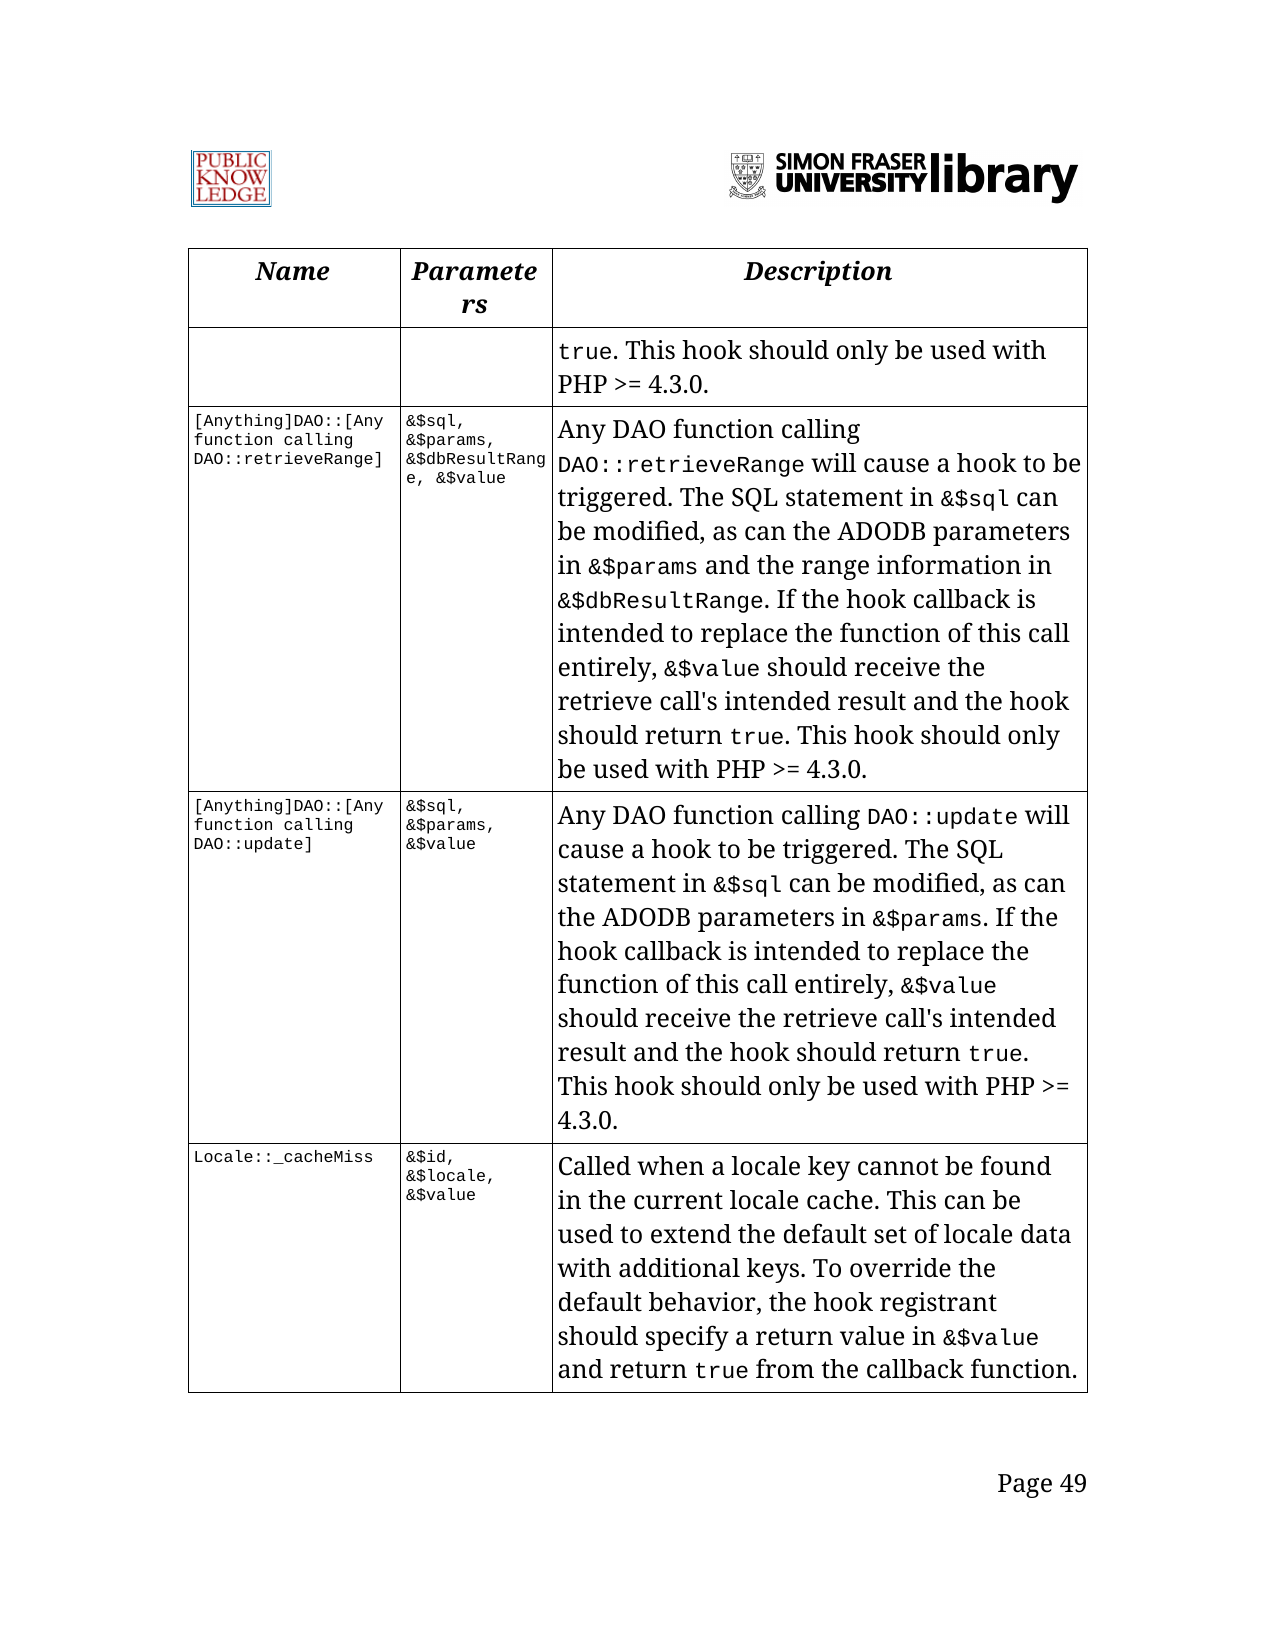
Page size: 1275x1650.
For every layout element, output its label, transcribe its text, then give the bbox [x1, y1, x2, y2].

table_cell Locale::_cacheMiss [189, 1144, 400, 1392]
table_cell &$sql, &$params, &$dbResultRange, &$value [401, 407, 552, 791]
picture [193, 150, 272, 205]
table_cell &$id, &$locale, &$value [401, 1144, 552, 1392]
table_cell [Anything]DAO::[Any function calling DAO::retrieveRange] [189, 407, 400, 791]
table_cell true. This hook should only be used with PHP >= 4.3.0. [553, 328, 1087, 406]
table_cell &$sql, &$params, &$value [401, 792, 552, 1143]
picture [723, 150, 1083, 207]
table_cell [Anything]DAO::[Any function calling DAO::update] [189, 792, 400, 1143]
table_cell [189, 328, 400, 406]
table_cell Called when a locale key cannot be found in the current locale cache. This can be used to extend the default set of locale data with additional keys. To override the default behavior, the hook registrant should specify a return value in &$value and return true from the callback function. [553, 1144, 1087, 1392]
table_cell Any DAO function calling DAO::retrieveRange will cause a hook to be triggered. The SQL statement in &$sql can be modified, as can the ADODB parameters in &$params and the range information in &$dbResultRange. If the hook callback is intended to replace the function of this call entirely, &$value should receive the retrieve call's intended result and the hook should return true. This hook should only be used with PHP >= 4.3.0. [553, 407, 1087, 791]
table_cell [401, 328, 552, 406]
table_header Name [189, 249, 400, 327]
table_cell Any DAO function calling DAO::update will cause a hook to be triggered. The SQL statement in &$sql can be modified, as can the ADODB parameters in &$params. If the hook callback is intended to replace the function of this call entirely, &$value should receive the retrieve call's intended result and the hook should return true. This hook should only be used with PHP >= 4.3.0. [553, 792, 1087, 1143]
table_header Description [553, 249, 1087, 327]
table_header Parameters [401, 249, 552, 327]
